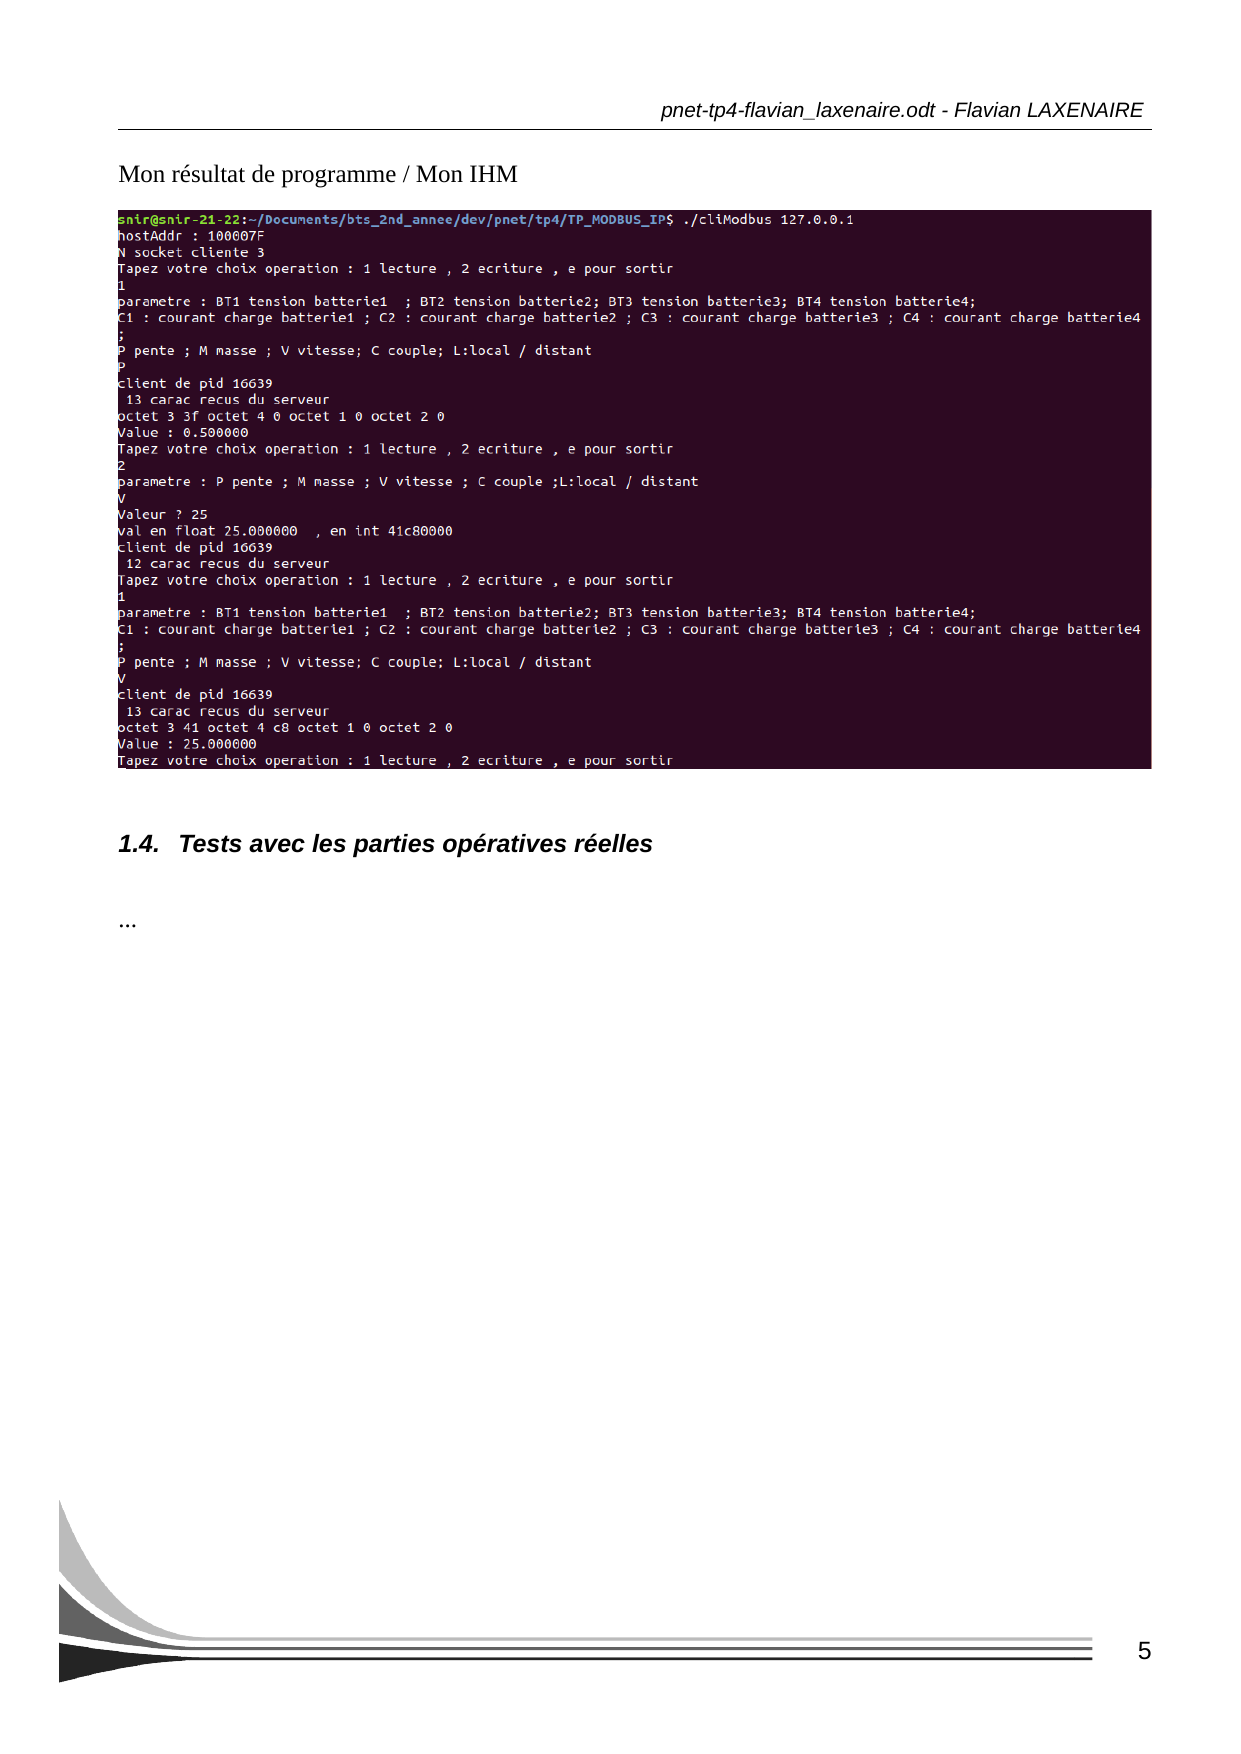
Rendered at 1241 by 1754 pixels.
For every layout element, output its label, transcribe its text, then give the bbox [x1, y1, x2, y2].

subtitle Tests avec les parties opératives réelles [118, 828, 1152, 857]
picture [59, 1500, 1093, 1683]
picture [118, 210, 1152, 769]
text ... [118, 904, 1152, 933]
text Mon résultat de programme / Mon IHM [118, 159, 1152, 188]
